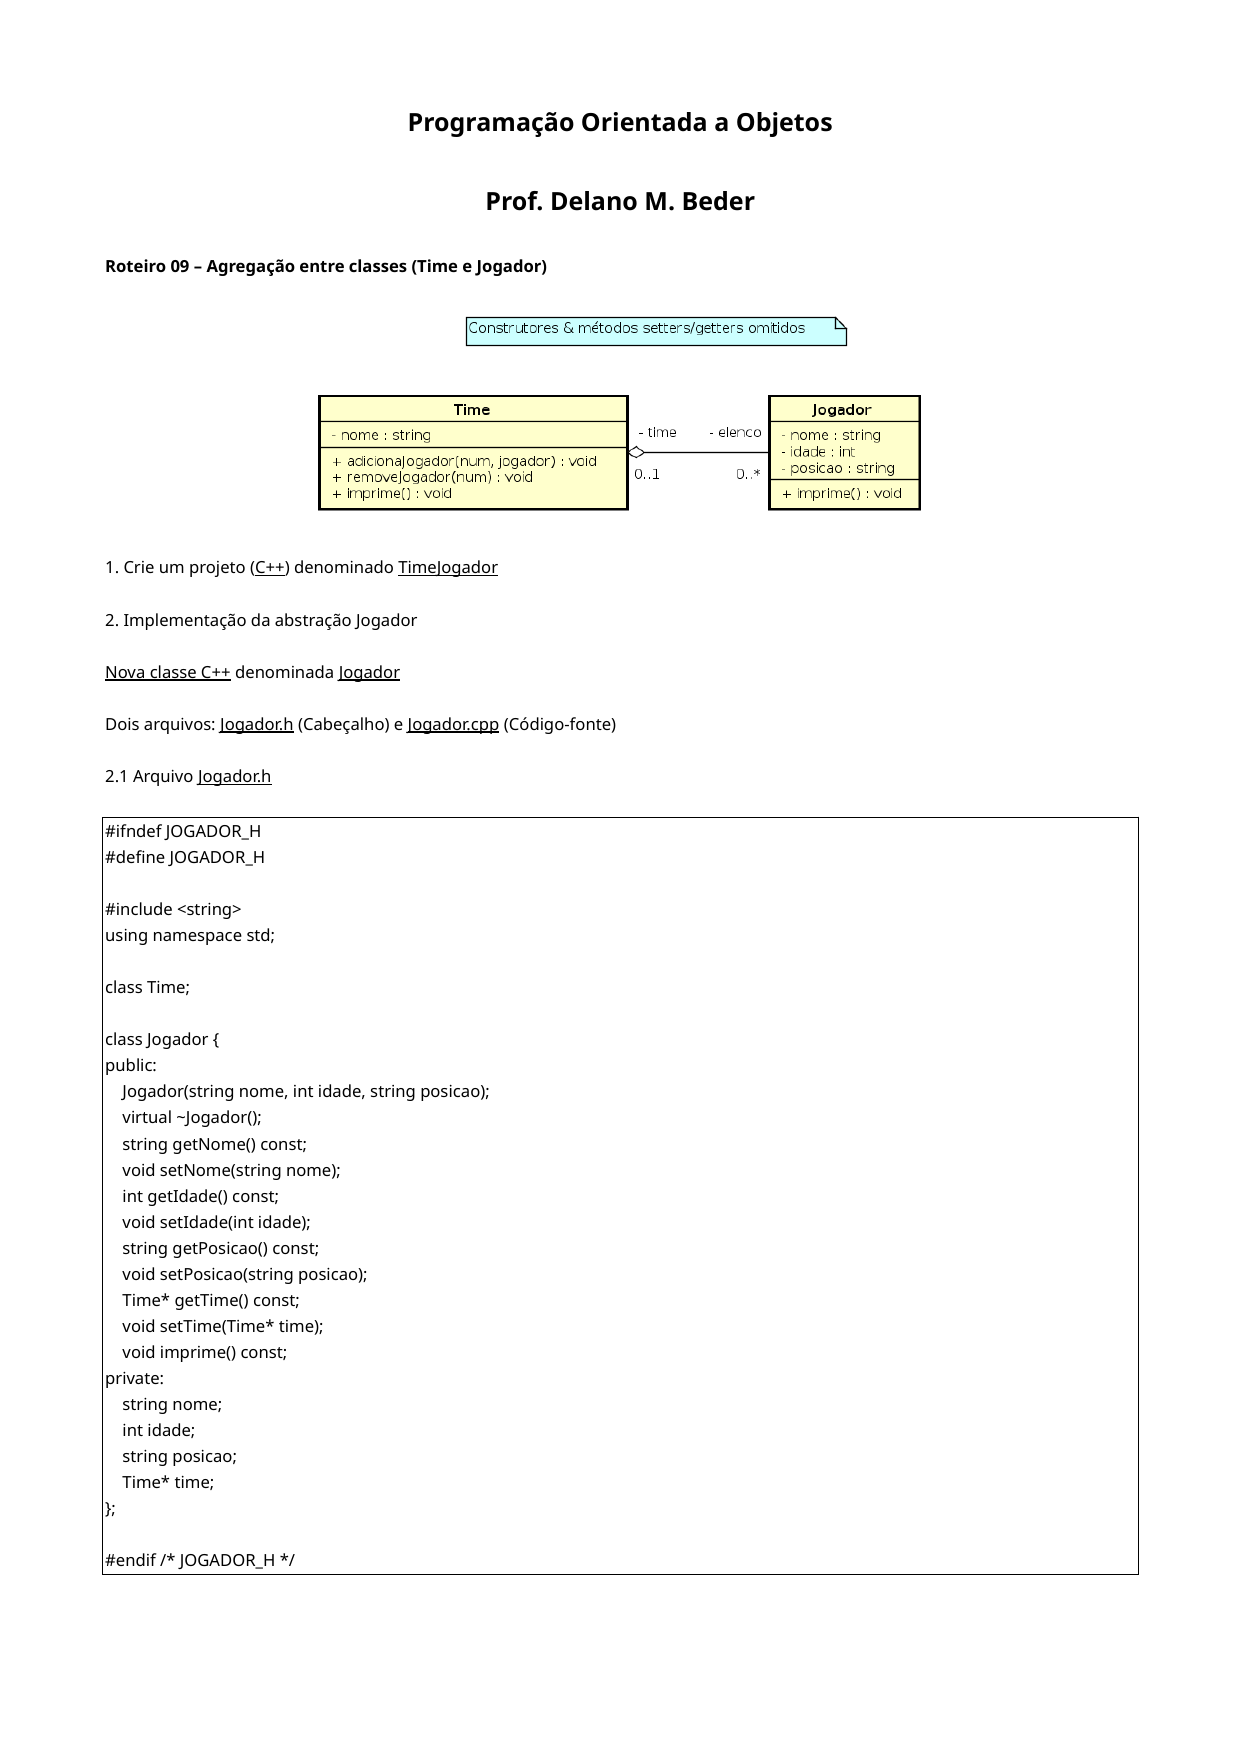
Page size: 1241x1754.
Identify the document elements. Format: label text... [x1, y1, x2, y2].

text void setIdade(int idade); [103, 1207, 1138, 1233]
text #ifndef JOGADOR_H [103, 818, 1138, 842]
text 2.1 Arquivo Jogador.h [105, 764, 1135, 787]
text class Time; [103, 973, 1138, 998]
text virtual ~Jogador(); [103, 1103, 1138, 1129]
text 1. Crie um projeto (C++) denominado TimeJogador [105, 556, 1135, 579]
text Roteiro 09 – Agregação entre classes (Time e Jogador) [105, 255, 1135, 278]
text string nome; [103, 1389, 1138, 1415]
text void setTime(Time* time); [103, 1311, 1138, 1337]
text string getNome() const; [103, 1129, 1138, 1155]
text void setNome(string nome); [103, 1155, 1138, 1181]
picture [309, 307, 932, 524]
text void imprime() const; [103, 1337, 1138, 1363]
text #define JOGADOR_H [103, 843, 1138, 868]
text string getPosicao() const; [103, 1233, 1138, 1259]
text void setPosicao(string posicao); [103, 1259, 1138, 1285]
text Time* getTime() const; [103, 1285, 1138, 1311]
text class Jogador { [103, 1025, 1138, 1051]
text }; [103, 1494, 1138, 1519]
text #include <string> [103, 895, 1138, 920]
text using namespace std; [103, 921, 1138, 946]
text Dois arquivos: Jogador.h (Cabeçalho) e Jogador.cpp (Código-fonte) [105, 712, 1135, 735]
text 2. Implementação da abstração Jogador [105, 608, 1135, 631]
text int idade; [103, 1416, 1138, 1441]
text #endif /* JOGADOR_H */ [103, 1546, 1138, 1574]
text Programação Orientada a Objetos [105, 105, 1135, 139]
text string posicao; [103, 1442, 1138, 1467]
text public: [103, 1051, 1138, 1077]
text Prof. Delano M. Beder [105, 183, 1135, 217]
text Nova classe C++ denominada Jogador [105, 634, 1135, 683]
text int getIdade() const; [103, 1181, 1138, 1207]
text private: [103, 1363, 1138, 1389]
text Time* time; [103, 1468, 1138, 1493]
text Jogador(string nome, int idade, string posicao); [103, 1077, 1138, 1103]
